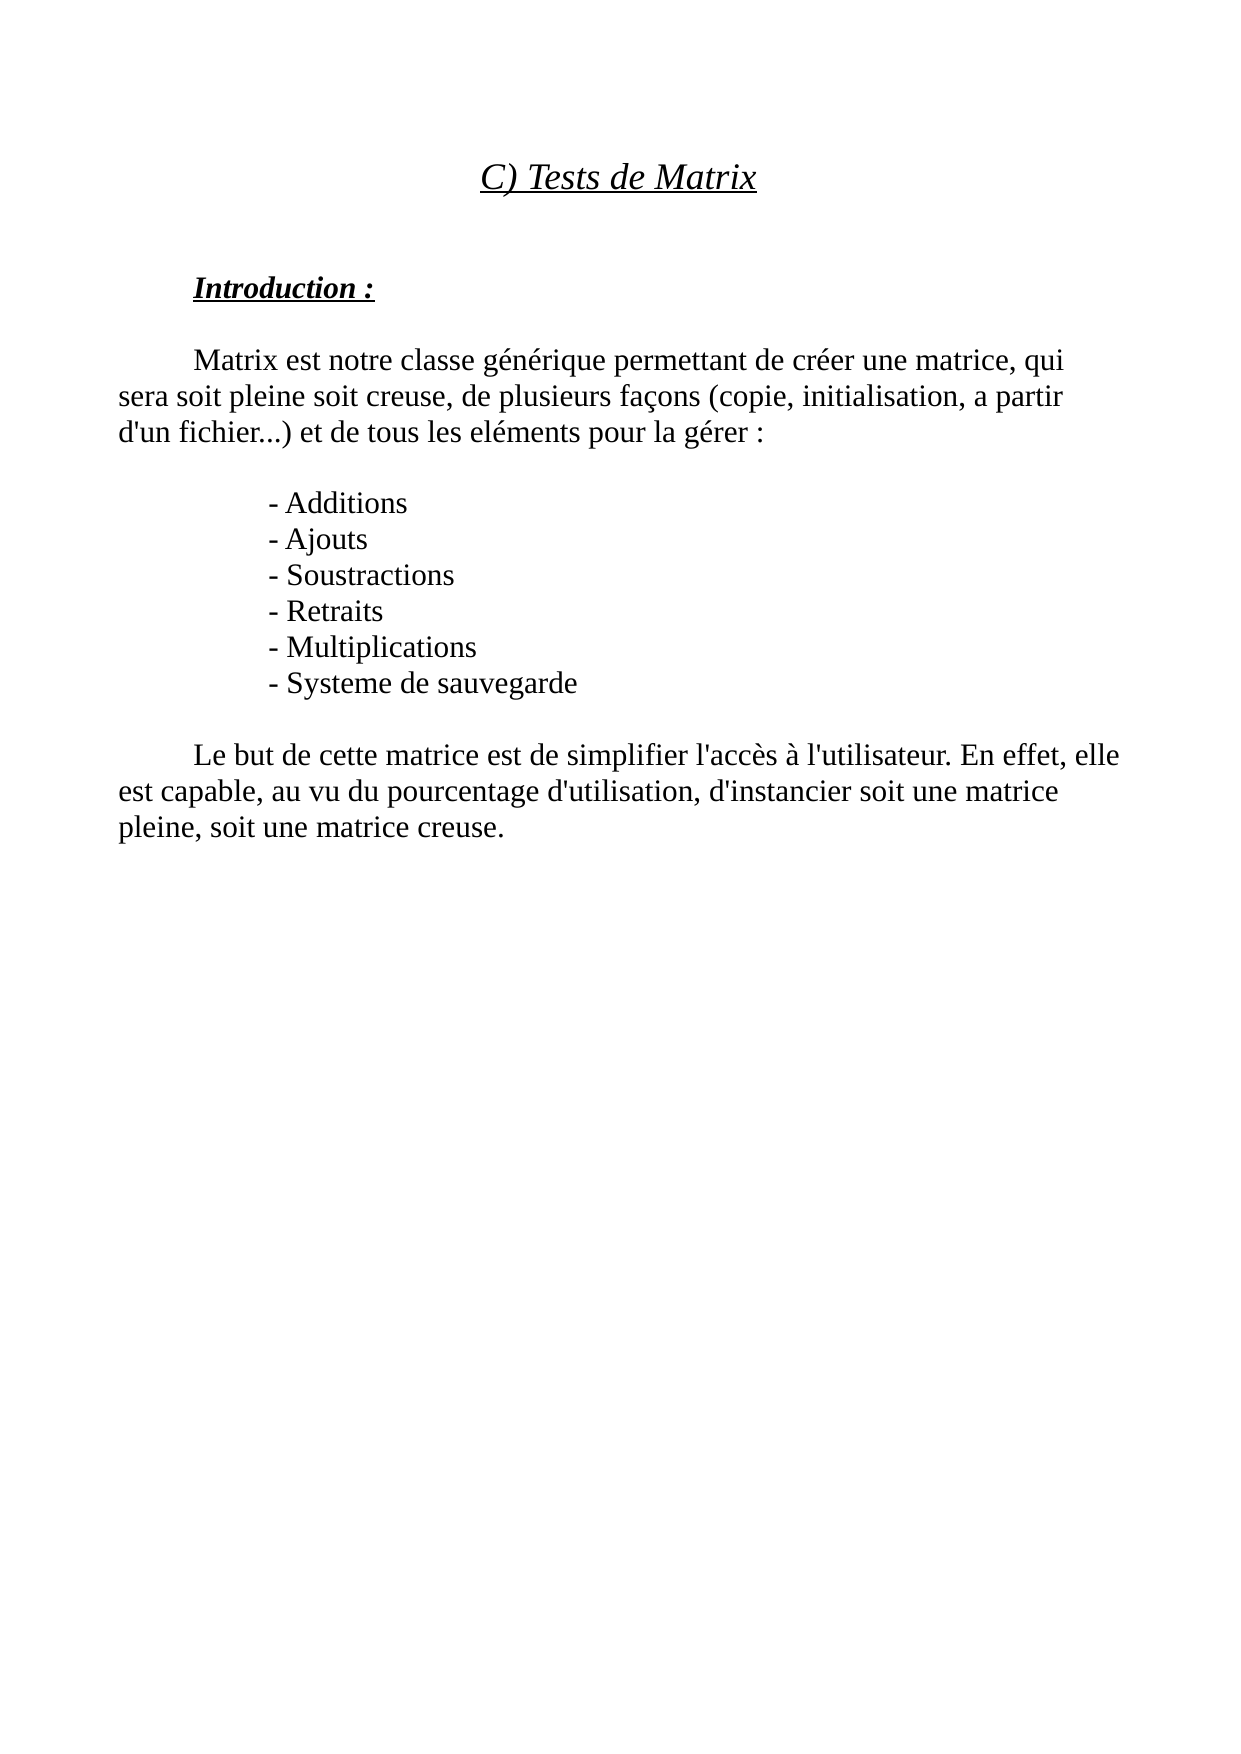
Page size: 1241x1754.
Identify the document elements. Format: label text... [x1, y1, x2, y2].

text - Multiplications [118, 628, 1122, 664]
text - Ajouts [118, 521, 1122, 557]
text - Soustractions [118, 557, 1122, 592]
text C) Tests de Matrix [118, 154, 1122, 197]
text Matrix est notre classe générique permettant de créer une matrice, qui sera soit pleine soit creuse, de plusieurs façons (copie, initialisation, a partir d'un fichier...) et de tous les eléments pour la gérer : [118, 341, 1122, 449]
text - Retraits [118, 592, 1122, 628]
text - Additions [118, 485, 1122, 521]
text Le but de cette matrice est de simplifier l'accès à l'utilisateur. En effet, elle est capable, au vu du pourcentage d'utilisation, d'instancier soit une matrice pleine, soit une matrice creuse. [118, 736, 1122, 844]
text - Systeme de sauvegarde [118, 664, 1122, 700]
text Introduction : [118, 269, 1122, 305]
